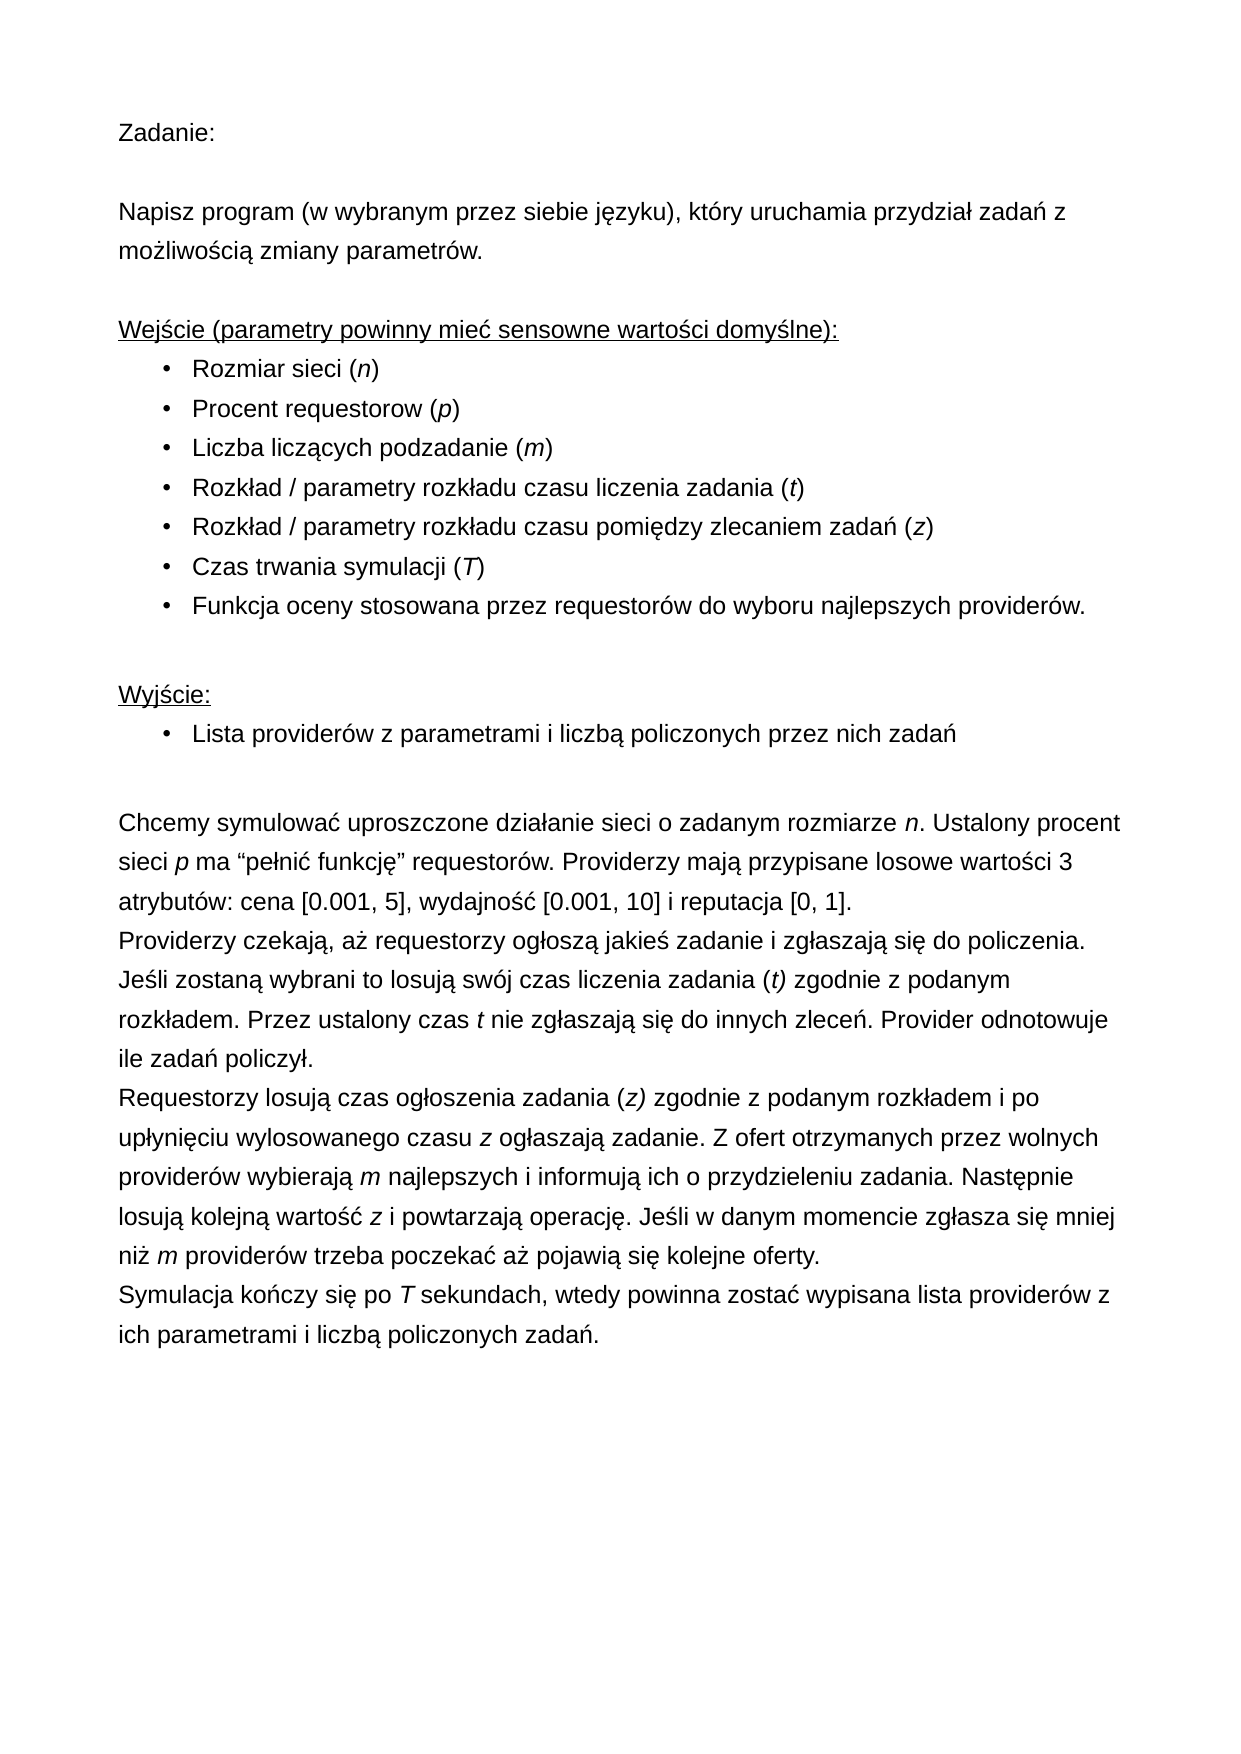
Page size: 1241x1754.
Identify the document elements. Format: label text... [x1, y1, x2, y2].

text Requestorzy losują czas ogłoszenia zadania (z) zgodnie z podanym rozkładem i po upłynięciu wylosowanego czasu z ogłaszają zadanie. Z ofert otrzymanych przez wolnych providerów wybierają m najlepszych i informują ich o przydzieleniu zadania. Następnie losują kolejną wartość z i powtarzają operację. Jeśli w danym momencie zgłasza się mniej niż m providerów trzeba poczekać aż pojawią się kolejne oferty. [118, 1083, 1122, 1270]
text Napisz program (w wybranym przez siebie języku), który uruchamia przydział zadań z możliwością zmiany parametrów. [118, 197, 1122, 265]
list Rozkład / parametry rozkładu czasu liczenia zadania (t) [162, 473, 1122, 502]
text Zadanie: [118, 118, 1122, 147]
text Chcemy symulować uproszczone działanie sieci o zadanym rozmiarze n. Ustalony procent sieci p ma “pełnić funkcję” requestorów. Providerzy mają przypisane losowe wartości 3 atrybutów: cena [0.001, 5], wydajność [0.001, 10] i reputacja [0, 1]. [118, 808, 1122, 915]
list Rozkład / parametry rozkładu czasu pomiędzy zlecaniem zadań (z) [162, 512, 1122, 541]
text Providerzy czekają, aż requestorzy ogłoszą jakieś zadanie i zgłaszają się do policzenia. Jeśli zostaną wybrani to losują swój czas liczenia zadania (t) zgodnie z podanym rozkładem. Przez ustalony czas t nie zgłaszają się do innych zleceń. Provider odnotowuje ile zadań policzył. [118, 926, 1122, 1073]
list Czas trwania symulacji (T) [162, 552, 1122, 581]
list Liczba liczących podzadanie (m) [162, 433, 1122, 462]
text Symulacja kończy się po T sekundach, wtedy powinna zostać wypisana lista providerów z ich parametrami i liczbą policzonych zadań. [118, 1280, 1122, 1348]
list Funkcja oceny stosowana przez requestorów do wyboru najlepszych providerów. [162, 591, 1122, 620]
text Wejście (parametry powinny mieć sensowne wartości domyślne): [118, 315, 1122, 344]
list Rozmiar sieci (n) [162, 354, 1122, 383]
list Lista providerów z parametrami i liczbą policzonych przez nich zadań [162, 719, 1122, 748]
list Procent requestorow (p) [162, 394, 1122, 423]
text Wyjście: [118, 680, 1122, 708]
